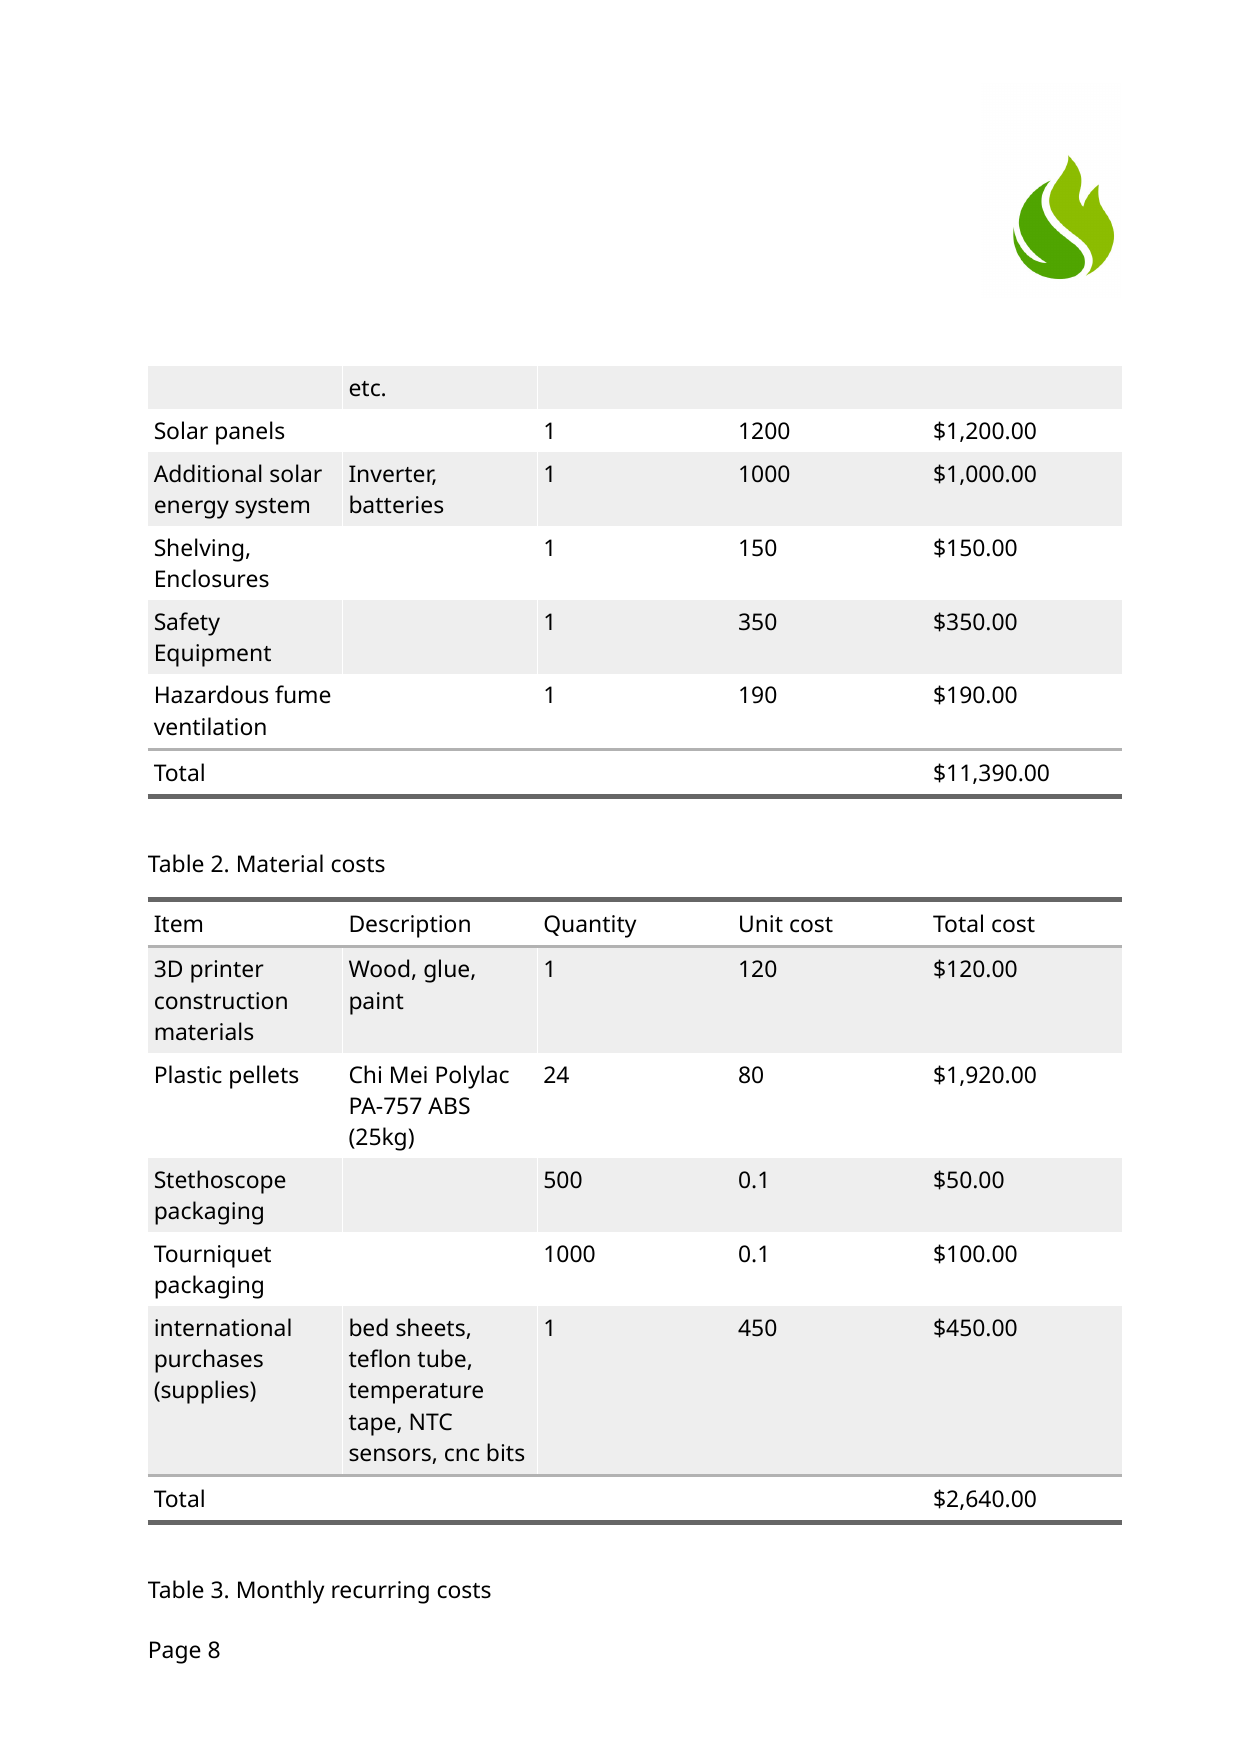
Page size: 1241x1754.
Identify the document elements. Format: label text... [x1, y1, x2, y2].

table_cell 150 [732, 526, 927, 600]
table_cell 3D printer construction materials [148, 948, 342, 1053]
table_cell $450.00 [927, 1306, 1122, 1474]
table_cell [343, 600, 537, 674]
table_cell [343, 674, 537, 748]
table_cell [538, 366, 732, 409]
table_cell 1 [538, 600, 732, 674]
table_cell 1 [538, 526, 732, 600]
table_header Total cost [927, 902, 1122, 944]
table_cell [732, 1477, 927, 1519]
table_cell [343, 1477, 537, 1519]
table_cell 1200 [732, 409, 927, 452]
table_cell $350.00 [927, 600, 1122, 674]
table_header Unit cost [732, 902, 927, 944]
table_cell $190.00 [927, 674, 1122, 748]
table_cell 500 [538, 1158, 732, 1232]
table_cell Inverter, batteries [343, 452, 537, 526]
table_cell Total [148, 751, 342, 793]
table_cell $50.00 [927, 1158, 1122, 1232]
table_cell 80 [732, 1053, 927, 1158]
table_cell Solar panels [148, 409, 342, 452]
table_cell Tourniquet packaging [148, 1232, 342, 1306]
table_cell 1 [538, 452, 732, 526]
table_cell $1,920.00 [927, 1053, 1122, 1158]
table_cell [343, 409, 537, 452]
table_cell 120 [732, 948, 927, 1053]
table_cell $100.00 [927, 1232, 1122, 1306]
table_cell [927, 366, 1122, 409]
table_cell [732, 366, 927, 409]
table_cell [732, 751, 927, 793]
table_cell 0.1 [732, 1158, 927, 1232]
table_cell 1 [538, 948, 732, 1053]
table_cell [538, 1477, 732, 1519]
table_cell 450 [732, 1306, 927, 1474]
table_cell [538, 751, 732, 793]
table_cell [343, 1232, 537, 1306]
table_cell $1,200.00 [927, 409, 1122, 452]
table_cell Shelving, Enclosures [148, 526, 342, 600]
table_cell 0.1 [732, 1232, 927, 1306]
table_cell $150.00 [927, 526, 1122, 600]
table_cell Stethoscope packaging [148, 1158, 342, 1232]
table_cell Safety Equipment [148, 600, 342, 674]
table_cell Plastic pellets [148, 1053, 342, 1158]
table_cell $1,000.00 [927, 452, 1122, 526]
table_cell [343, 526, 537, 600]
table_cell $120.00 [927, 948, 1122, 1053]
table_cell [343, 751, 537, 793]
table_cell 190 [732, 674, 927, 748]
table_cell Wood, glue, paint [343, 948, 537, 1053]
table_cell [148, 366, 342, 409]
table_cell Additional solar energy system [148, 452, 342, 526]
table_cell [343, 1158, 537, 1232]
table_cell 1000 [538, 1232, 732, 1306]
table_cell Total [148, 1477, 342, 1519]
table_header Quantity [538, 902, 732, 944]
table_cell 350 [732, 600, 927, 674]
table_header Item [148, 902, 342, 944]
table_cell 1 [538, 409, 732, 452]
table_cell Hazardous fume ventilation [148, 674, 342, 748]
table_cell Chi Mei Polylac PA-757 ABS (25kg) [343, 1053, 537, 1158]
table_header Description [343, 902, 537, 944]
table_cell 1000 [732, 452, 927, 526]
text Table 2. Material costs [148, 848, 1122, 879]
table_cell $2,640.00 [927, 1477, 1122, 1519]
text Table 3. Monthly recurring costs [148, 1574, 1122, 1605]
table_cell etc. [343, 366, 537, 409]
table_cell international purchases (supplies) [148, 1306, 342, 1474]
table_cell $11,390.00 [927, 751, 1122, 793]
table_cell 1 [538, 674, 732, 748]
table_cell 24 [538, 1053, 732, 1158]
picture [981, 83, 1026, 298]
table_cell bed sheets, teflon tube, temperature tape, NTC sensors, cnc bits [343, 1306, 537, 1474]
table_cell 1 [538, 1306, 732, 1474]
